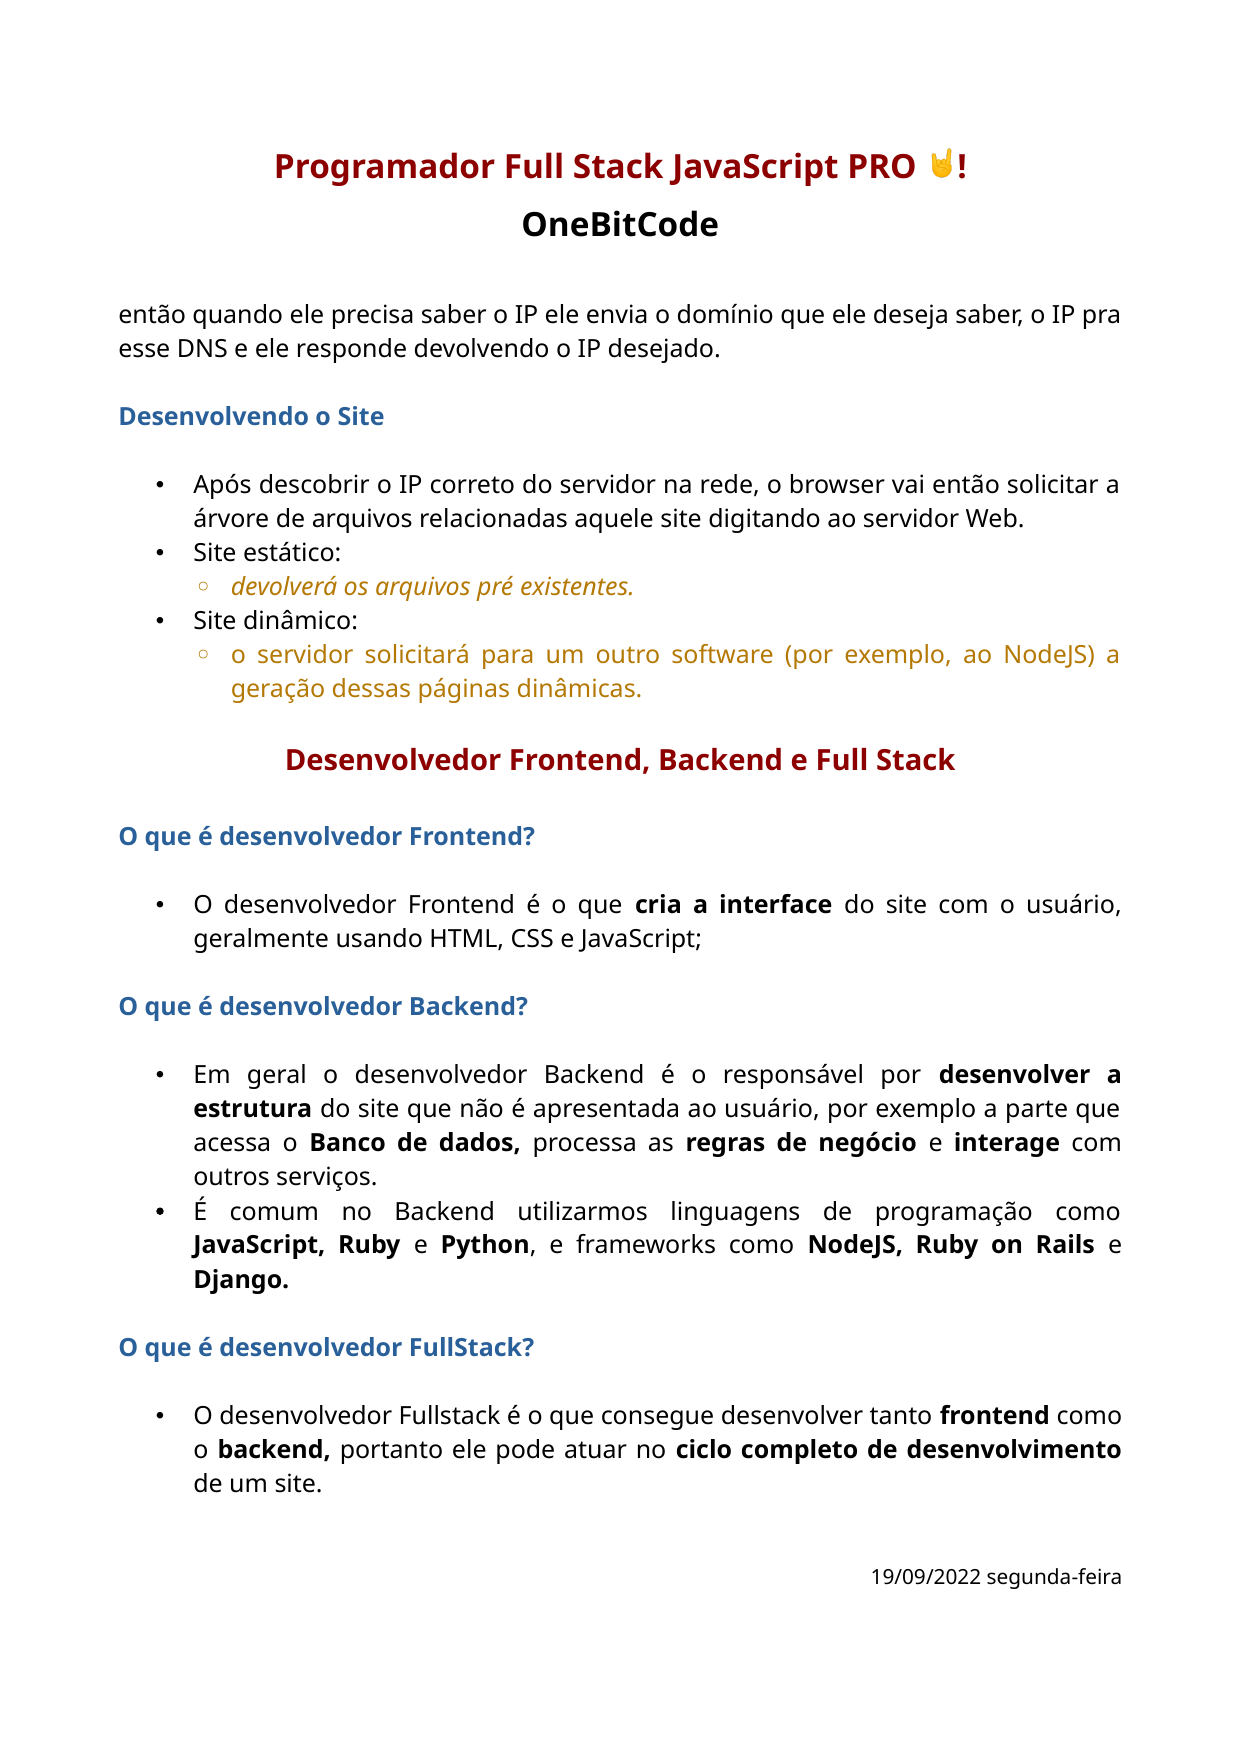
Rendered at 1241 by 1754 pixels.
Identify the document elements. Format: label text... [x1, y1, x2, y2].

text Desenvolvedor Frontend, Backend e Full Stack [118, 739, 1122, 779]
list Site estático: [156, 535, 1122, 569]
list devolverá os arquivos pré existentes. [193, 569, 1122, 603]
text Desenvolvendo o Site [118, 398, 1122, 432]
list Em geral o desenvolvedor Backend é o responsável por desenvolver a estrutura do site que não é apresentada ao usuário, por exemplo a parte que acessa o Banco de dados, processa as regras de negócio e interage com outros serviços. [156, 1057, 1122, 1193]
text O que é desenvolvedor Backend? [118, 989, 1122, 1023]
text 19/09/2022 segunda-feira [118, 1562, 1122, 1591]
text O que é desenvolvedor Frontend? [118, 818, 1122, 852]
picture [925, 147, 958, 179]
text O que é desenvolvedor FullStack? [118, 1329, 1122, 1363]
list Site dinâmico: [156, 603, 1122, 637]
list Após descobrir o IP correto do servidor na rede, o browser vai então solicitar a árvore de arquivos relacionadas aquele site digitando ao servidor Web. [156, 467, 1122, 535]
list O desenvolvedor Frontend é o que cria a interface do site com o usuário, geralmente usando HTML, CSS e JavaScript; [156, 887, 1122, 955]
list O desenvolvedor Fullstack é o que consegue desenvolver tanto frontend como o backend, portanto ele pode atuar no ciclo completo de desenvolvimento de um site. [156, 1397, 1122, 1500]
text então quando ele precisa saber o IP ele envia o domínio que ele deseja saber, o IP pra esse DNS e ele responde devolvendo o IP desejado. [118, 296, 1122, 364]
list É comum no Backend utilizarmos linguagens de programação como JavaScript, Ruby e Python, e frameworks como NodeJS, Ruby on Rails e Django. [156, 1193, 1122, 1295]
list o servidor solicitará para um outro software (por exemplo, ao NodeJS) a geração dessas páginas dinâmicas. [193, 637, 1122, 705]
